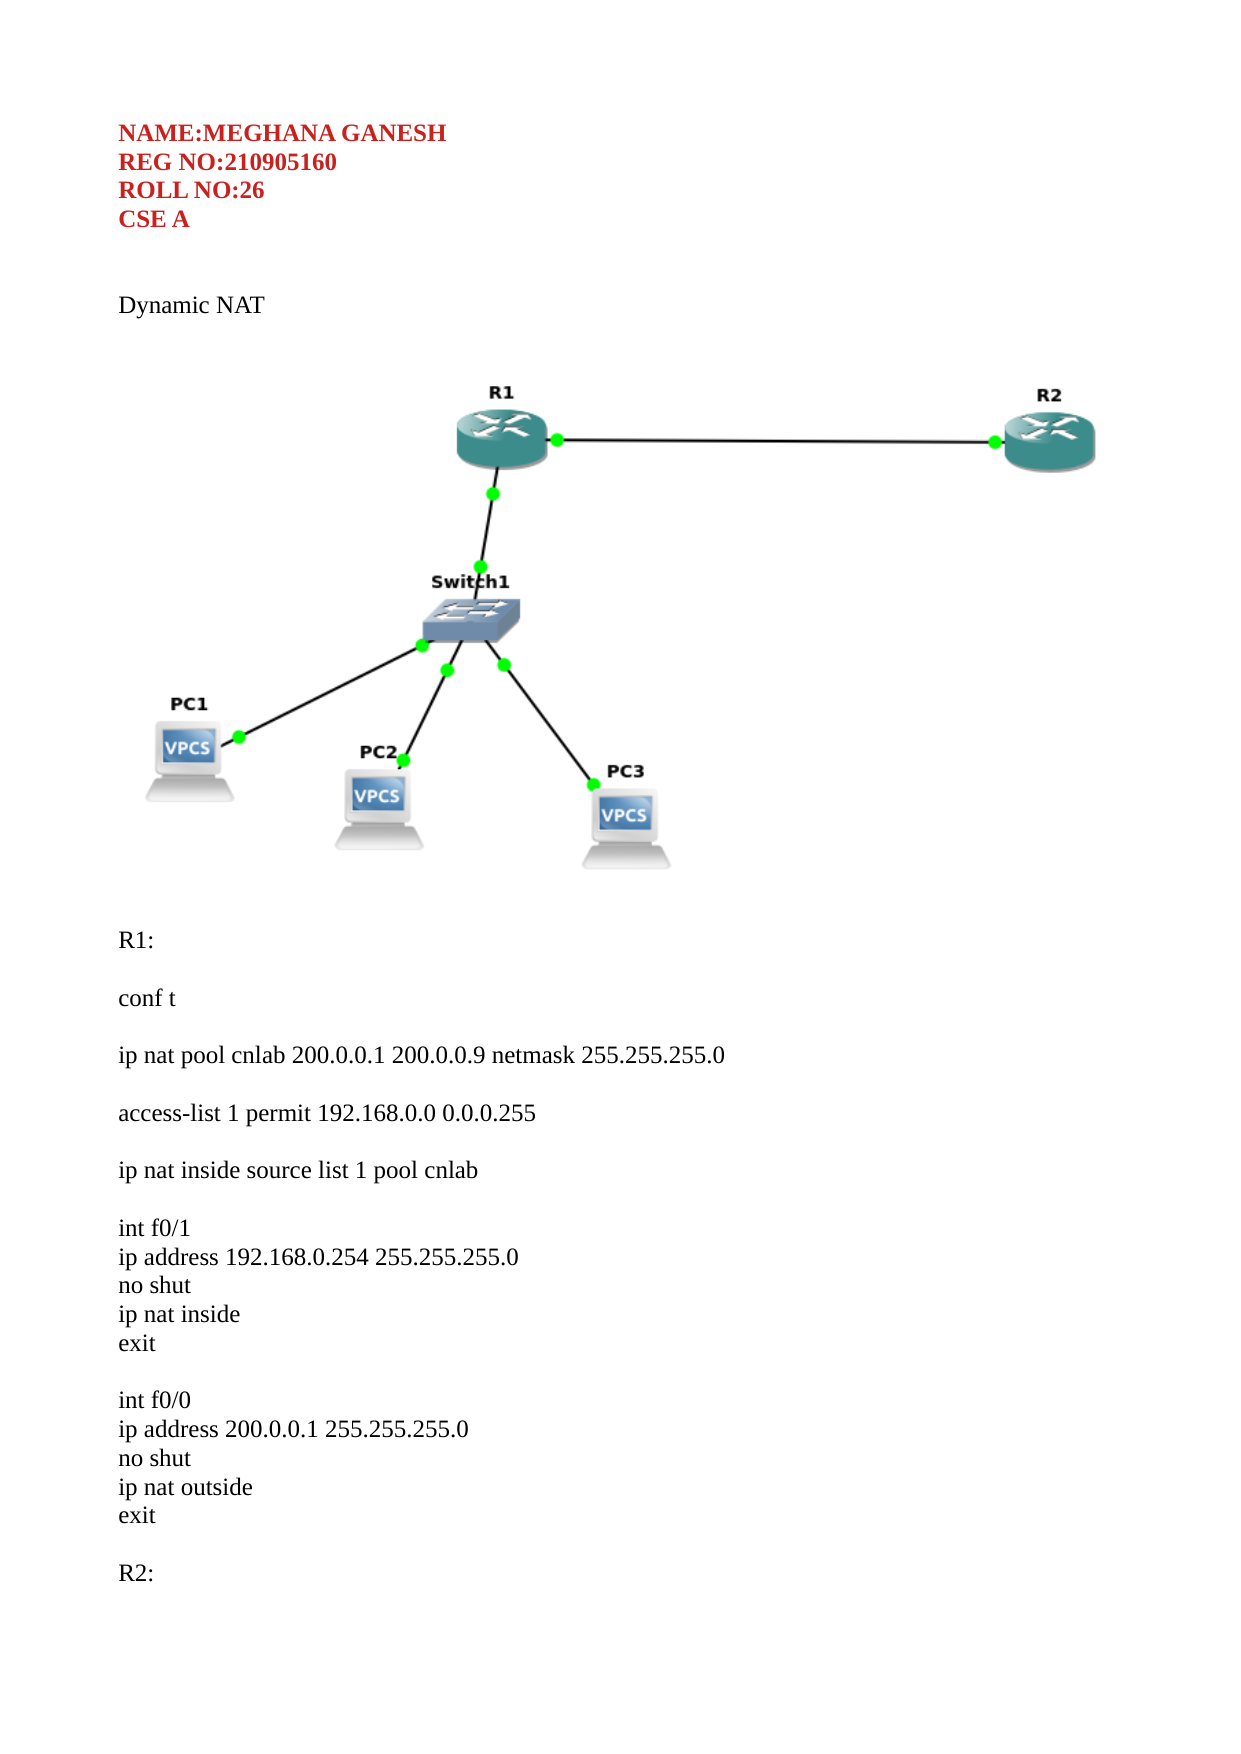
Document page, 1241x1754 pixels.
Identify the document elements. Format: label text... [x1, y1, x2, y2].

text R1: [118, 925, 1122, 954]
text no shut [118, 1443, 1122, 1472]
text NAME:MEGHANA GANESH [118, 118, 1122, 147]
text conf t [118, 983, 1122, 1012]
text Dynamic NAT [118, 291, 1122, 319]
text int f0/0 [118, 1385, 1122, 1414]
text ip nat inside [118, 1299, 1122, 1328]
text ip address 200.0.0.1 255.255.255.0 [118, 1414, 1122, 1443]
picture [118, 348, 1123, 897]
text ROLL NO:26 [118, 176, 1122, 204]
text exit [118, 1328, 1122, 1357]
text access-list 1 permit 192.168.0.0 0.0.0.255 [118, 1098, 1122, 1127]
text ip nat inside source list 1 pool cnlab [118, 1155, 1122, 1184]
text no shut [118, 1270, 1122, 1299]
text REG NO:210905160 [118, 147, 1122, 176]
text exit [118, 1500, 1122, 1529]
text CSE A [118, 204, 1122, 233]
text ip nat outside [118, 1472, 1122, 1500]
text R2: [118, 1558, 1122, 1587]
text ip nat pool cnlab 200.0.0.1 200.0.0.9 netmask 255.255.255.0 [118, 1040, 1122, 1069]
text int f0/1 [118, 1213, 1122, 1242]
text ip address 192.168.0.254 255.255.255.0 [118, 1242, 1122, 1270]
